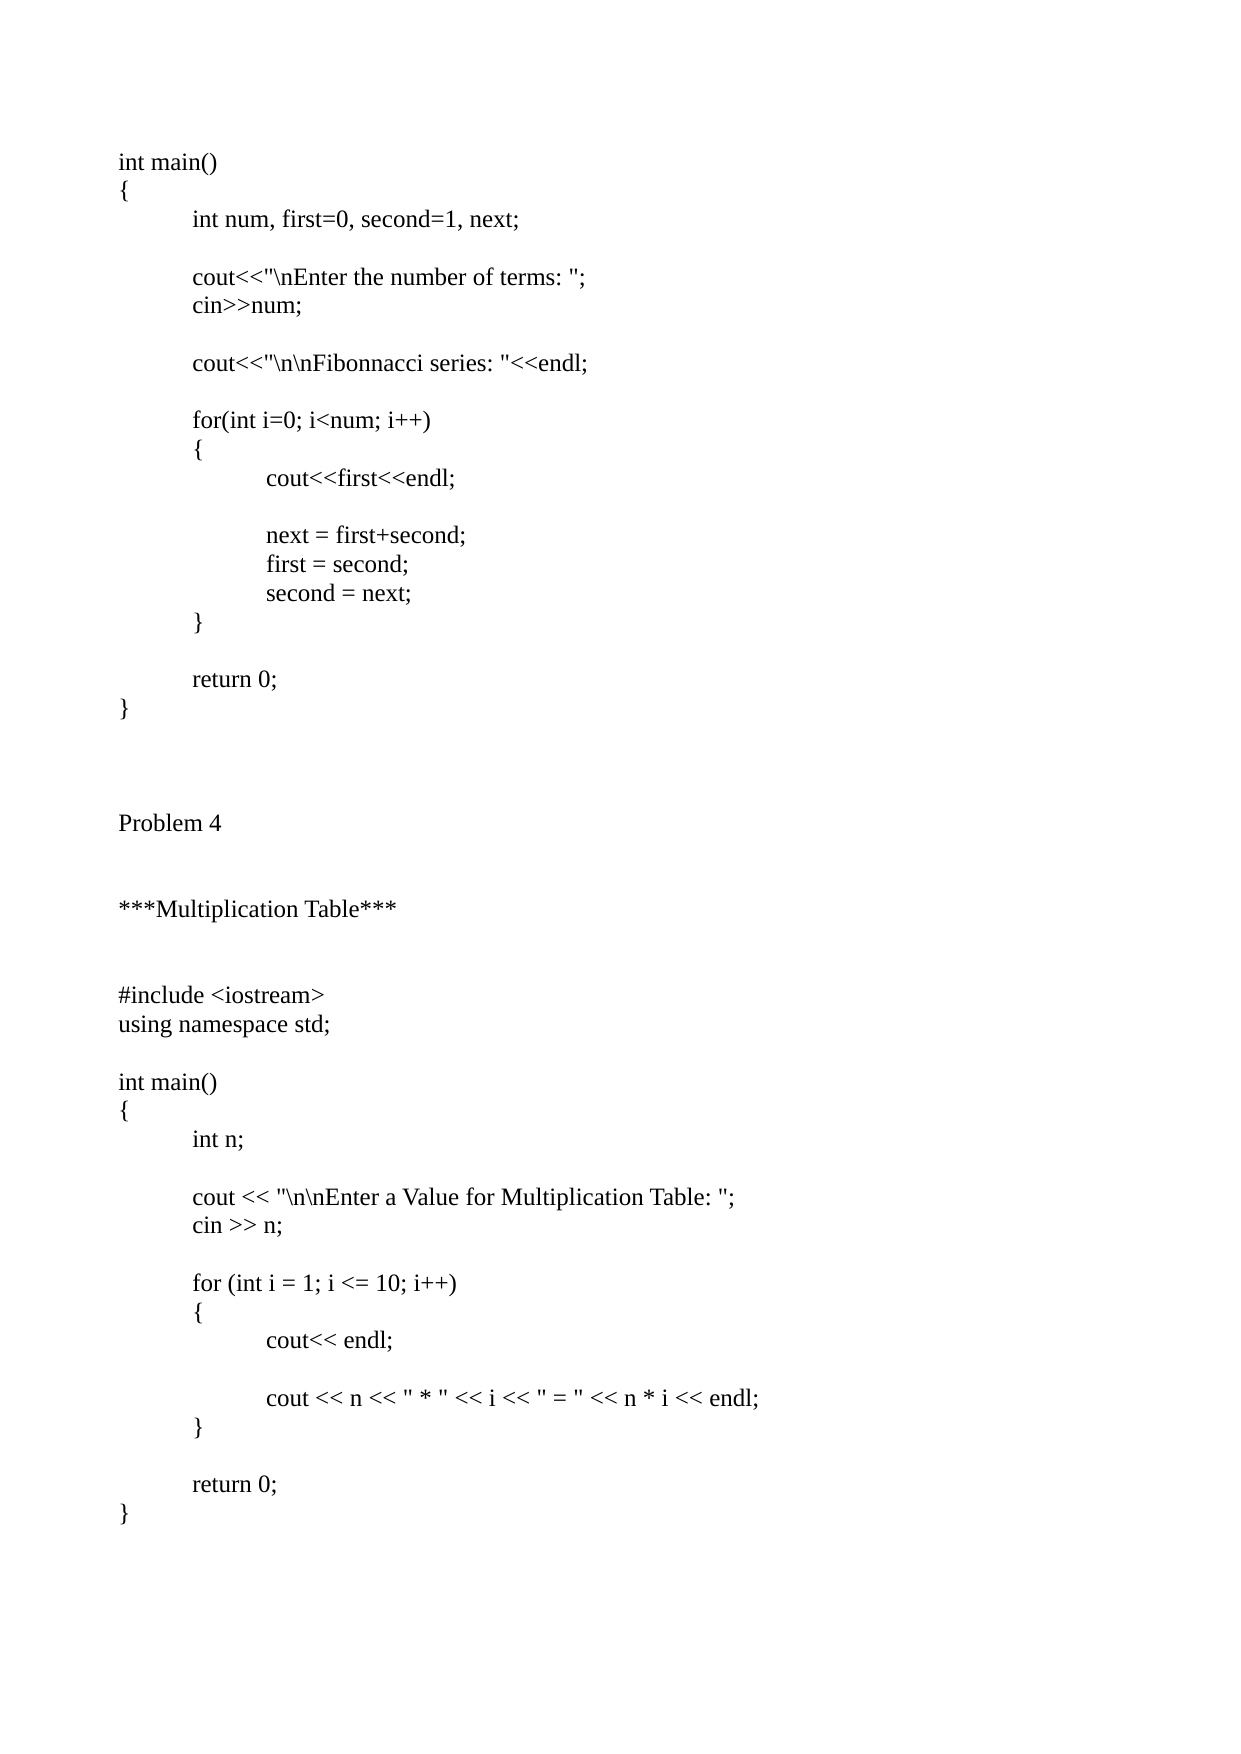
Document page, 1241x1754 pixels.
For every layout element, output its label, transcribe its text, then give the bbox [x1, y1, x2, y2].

text Problem 4 [118, 808, 1122, 837]
text cout<<"\nEnter the number of terms: "; [118, 262, 1122, 291]
text return 0; [118, 664, 1122, 693]
text second = next; [118, 578, 1122, 607]
text } [118, 693, 1122, 722]
text cout << "\n\nEnter a Value for Multiplication Table: "; [118, 1182, 1122, 1211]
text ***Multiplication Table*** [118, 894, 1122, 923]
text using namespace std; [118, 1009, 1122, 1038]
text first = second; [118, 549, 1122, 578]
text int main() [118, 147, 1122, 176]
text { [118, 176, 1122, 204]
text #include <iostream> [118, 981, 1122, 1009]
text return 0; [118, 1469, 1122, 1498]
text cin>>num; [118, 291, 1122, 319]
text for(int i=0; i<num; i++) [118, 406, 1122, 434]
text } [118, 607, 1122, 636]
text for (int i = 1; i <= 10; i++) [118, 1268, 1122, 1297]
text cout << n << " * " << i << " = " << n * i << endl; [118, 1383, 1122, 1412]
text { [118, 1096, 1122, 1124]
text next = first+second; [118, 521, 1122, 549]
text int num, first=0, second=1, next; [118, 204, 1122, 233]
text cout<< endl; [118, 1326, 1122, 1354]
text int n; [118, 1124, 1122, 1153]
text } [118, 1498, 1122, 1527]
text } [118, 1412, 1122, 1441]
text cout<<first<<endl; [118, 463, 1122, 492]
text int main() [118, 1067, 1122, 1096]
text { [118, 434, 1122, 463]
text { [118, 1297, 1122, 1326]
text cin >> n; [118, 1211, 1122, 1239]
text cout<<"\n\nFibonnacci series: "<<endl; [118, 348, 1122, 377]
